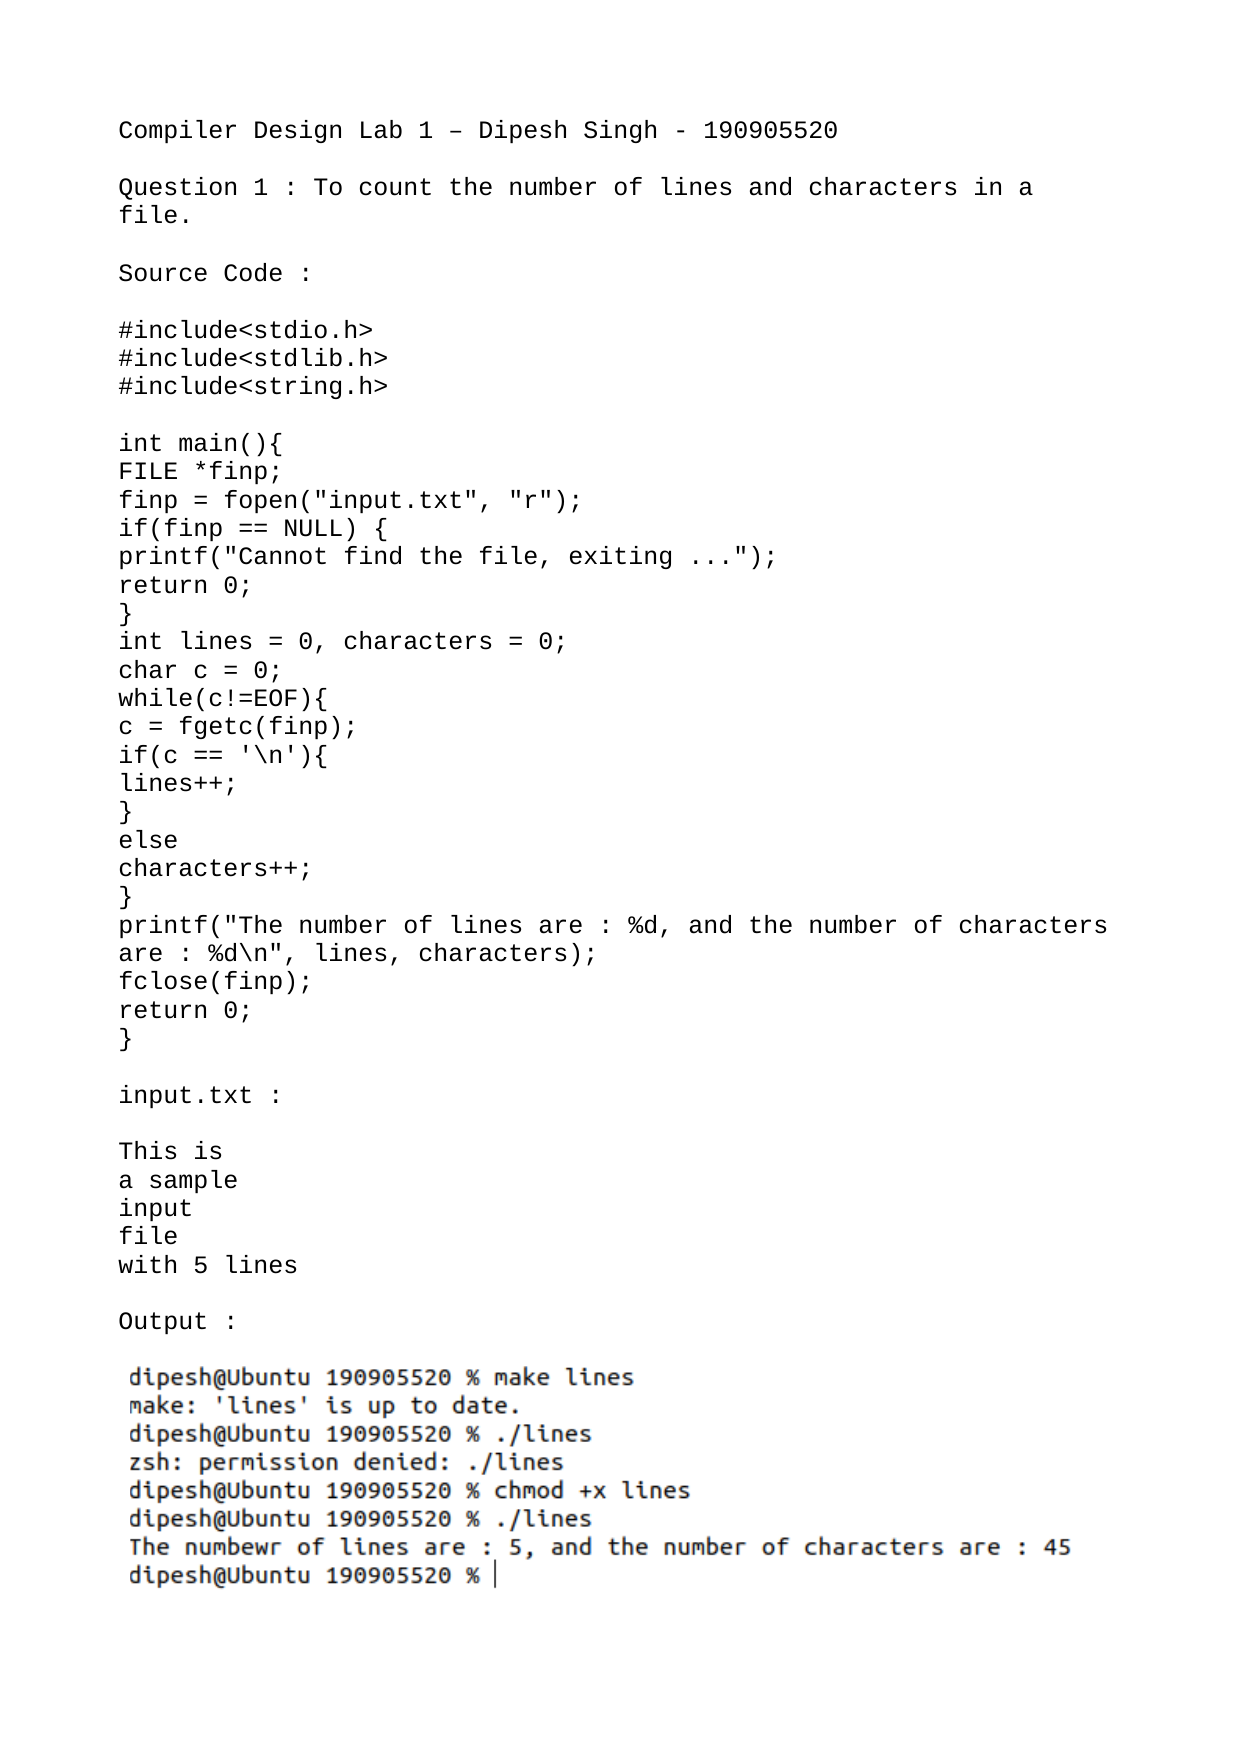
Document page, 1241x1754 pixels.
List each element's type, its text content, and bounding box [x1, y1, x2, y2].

text else [118, 827, 1122, 856]
text while(c!=EOF){ [118, 686, 1122, 714]
text int lines = 0, characters = 0; [118, 629, 1122, 657]
text } [118, 1026, 1122, 1054]
text This is [118, 1139, 1122, 1167]
text return 0; [118, 572, 1122, 601]
text c = fgetc(finp); [118, 714, 1122, 742]
text return 0; [118, 997, 1122, 1026]
text #include<string.h> [118, 374, 1122, 402]
text input.txt : [118, 1082, 1122, 1111]
text printf("Cannot find the file, exiting ..."); [118, 544, 1122, 572]
text with 5 lines [118, 1252, 1122, 1281]
picture [130, 1365, 1110, 1596]
text printf("The number of lines are : %d, and the number of characters are : %d\n", lines, characters); [118, 912, 1122, 969]
text Source Code : [118, 260, 1122, 288]
text a sample [118, 1167, 1122, 1196]
text #include<stdio.h> [118, 317, 1122, 346]
text } [118, 601, 1122, 629]
text input [118, 1196, 1122, 1224]
text } [118, 884, 1122, 912]
text file [118, 1224, 1122, 1252]
text fclose(finp); [118, 969, 1122, 997]
text Question 1 : To count the number of lines and characters in a file. [118, 175, 1122, 231]
text int main(){ [118, 431, 1122, 459]
text characters++; [118, 856, 1122, 884]
text char c = 0; [118, 657, 1122, 686]
text lines++; [118, 771, 1122, 799]
text #include<stdlib.h> [118, 346, 1122, 374]
text if(finp == NULL) { [118, 516, 1122, 544]
text finp = fopen("input.txt", "r"); [118, 487, 1122, 516]
text FILE *finp; [118, 459, 1122, 487]
text if(c == '\n'){ [118, 742, 1122, 771]
text Output : [118, 1309, 1122, 1337]
text } [118, 799, 1122, 827]
text Compiler Design Lab 1 – Dipesh Singh - 190905520 [118, 118, 1122, 146]
